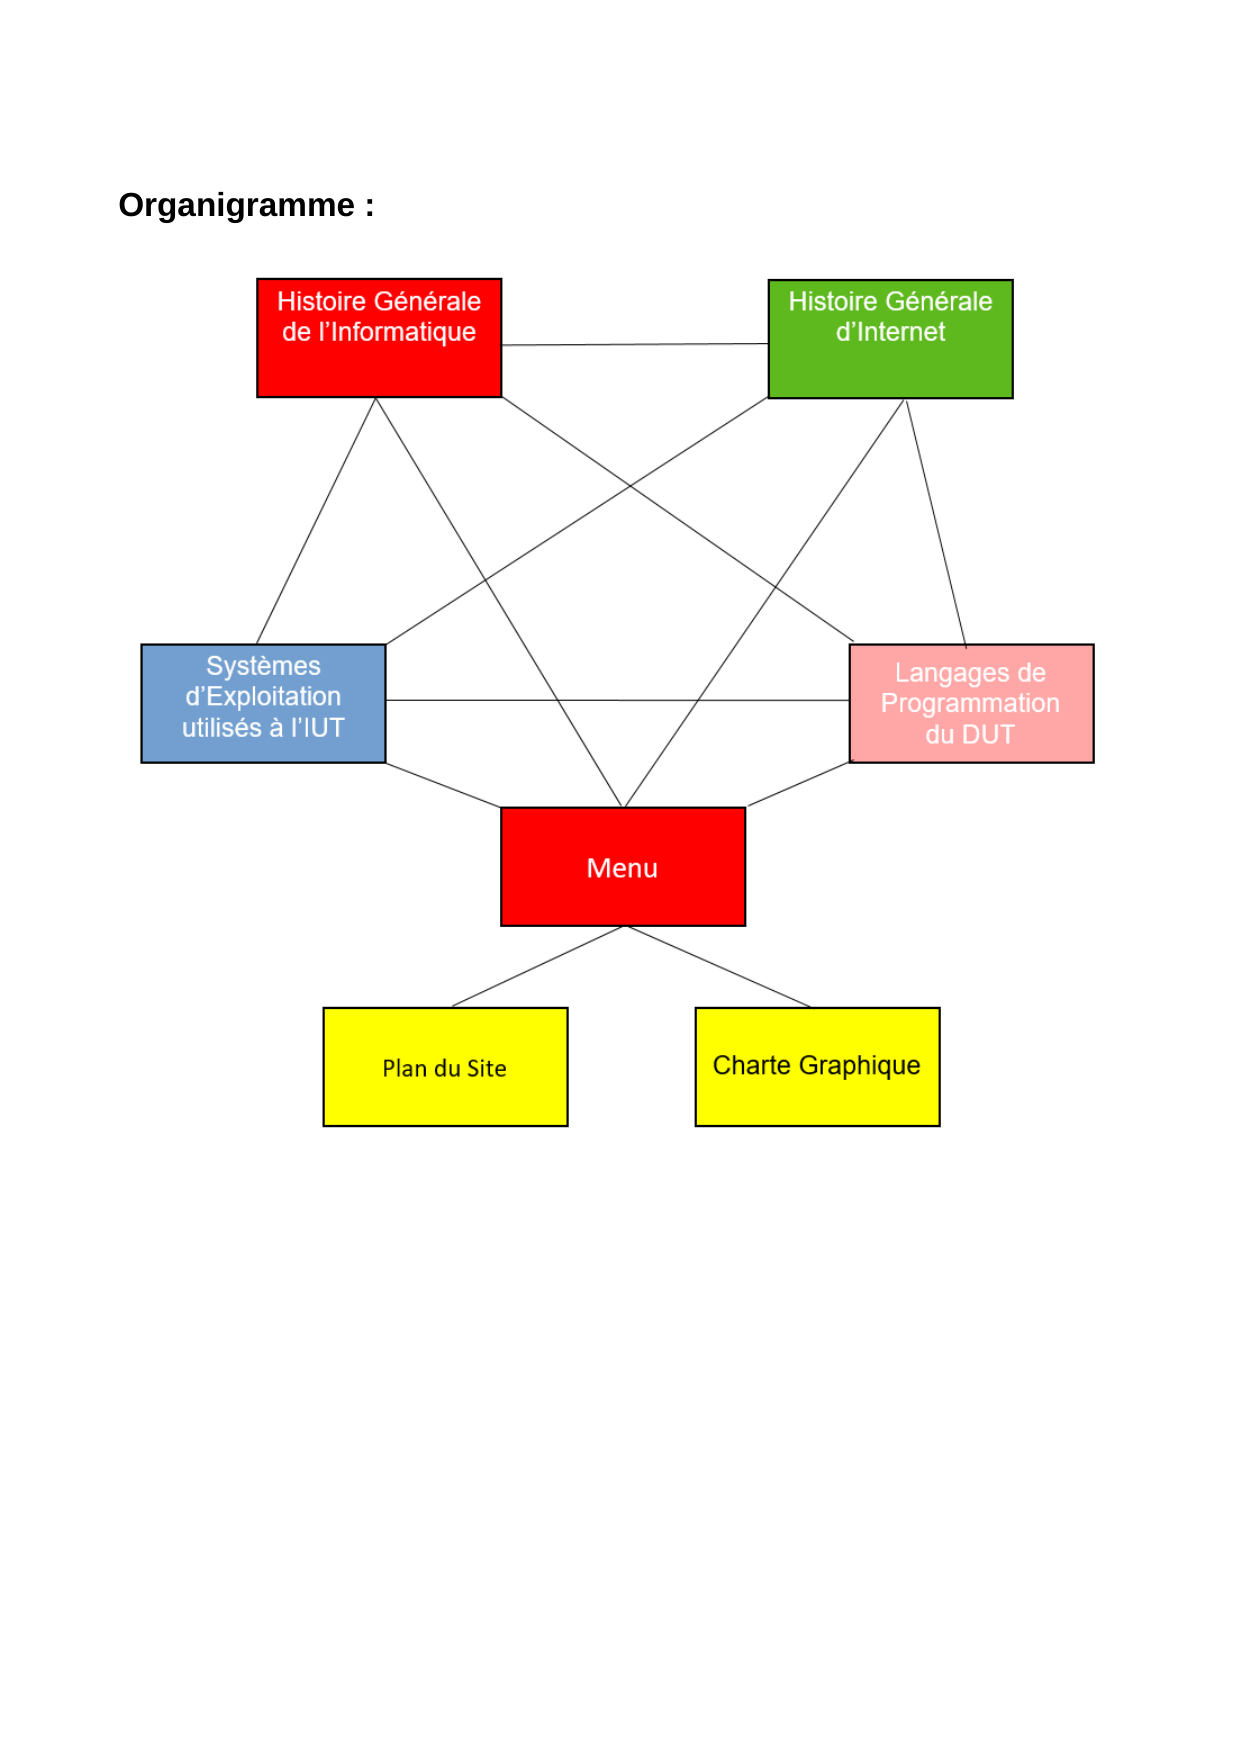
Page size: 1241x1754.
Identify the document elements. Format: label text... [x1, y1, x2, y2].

text Organigramme : [118, 185, 1122, 224]
